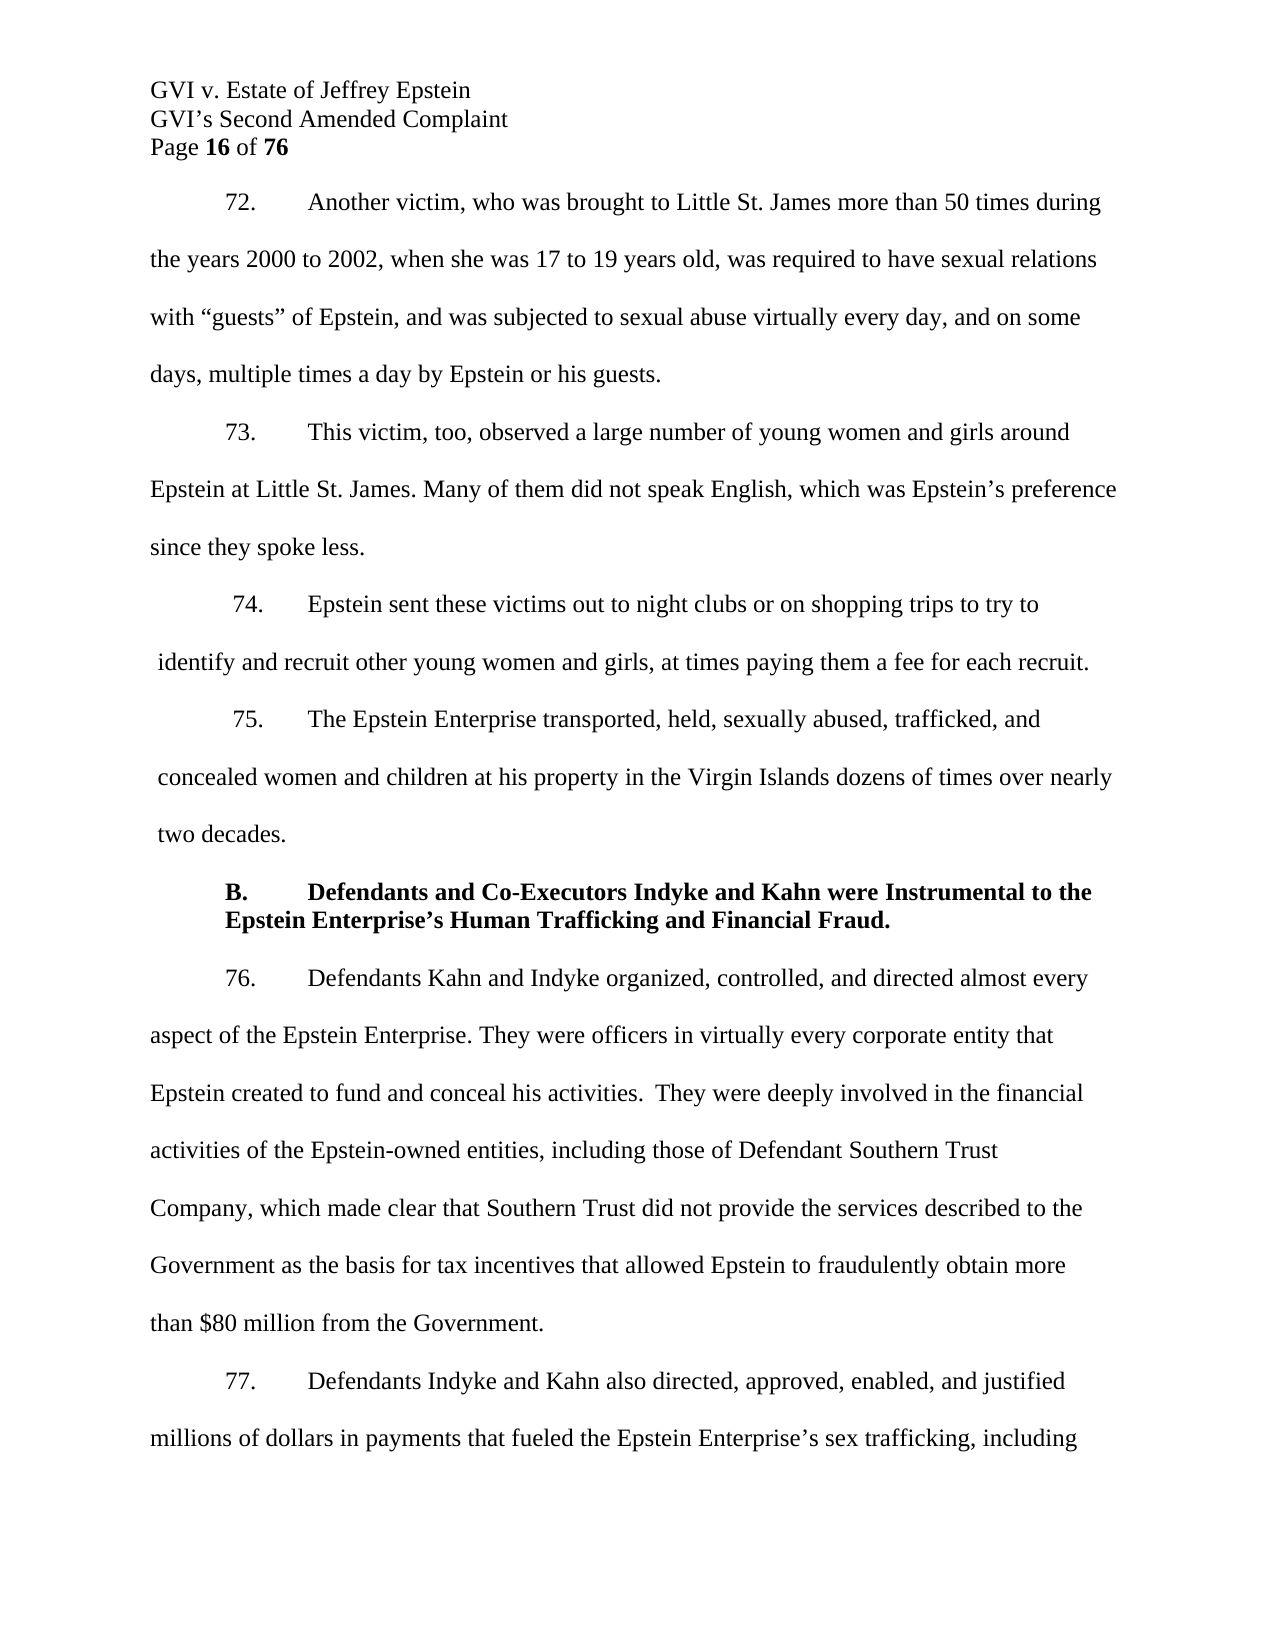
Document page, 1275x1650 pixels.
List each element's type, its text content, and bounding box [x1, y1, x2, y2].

list Defendants Kahn and Indyke organized, controlled, and directed almost every aspect of the Epstein Enterprise. They were officers in virtually every corporate entity that Epstein created to fund and conceal his activities. They were deeply involved in the financial activities of the Epstein-owned entities, including those of Defendant Southern Trust Company, which made clear that Southern Trust did not provide the services described to the Government as the basis for tax incentives that allowed Epstein to fraudulently obtain more than $80 million from the Government. [150, 963, 1107, 1337]
list Another victim, who was brought to Little St. James more than 50 times during the years 2000 to 2002, when she was 17 to 19 years old, was required to have sexual relations with “guests” of Epstein, and was subjected to sexual abuse virtually every day, and on some days, multiple times a day by Epstein or his guests. [150, 187, 1101, 388]
list The Epstein Enterprise transported, held, sexually abused, trafficked, and concealed women and children at his property in the Virgin Islands dozens of times over nearly two decades. [157, 704, 1112, 848]
list This victim, too, observed a large number of young women and girls around Epstein at Little St. James. Many of them did not speak English, which was Epstein’s preference since they spoke less. [150, 417, 1116, 560]
subtitle Defendants and Co-Executors Indyke and Kahn were Instrumental to the Epstein Enterprise’s Human Trafficking and Financial Fraud. [225, 877, 1092, 934]
list Epstein sent these victims out to night clubs or on shopping trips to try to identify and recruit other young women and girls, at times paying them a fee for each recruit. [157, 589, 1089, 676]
list Defendants Indyke and Kahn also directed, approved, enabled, and justified millions of dollars in payments that fueled the Epstein Enterprise’s sex trafficking, including [150, 1366, 1077, 1452]
